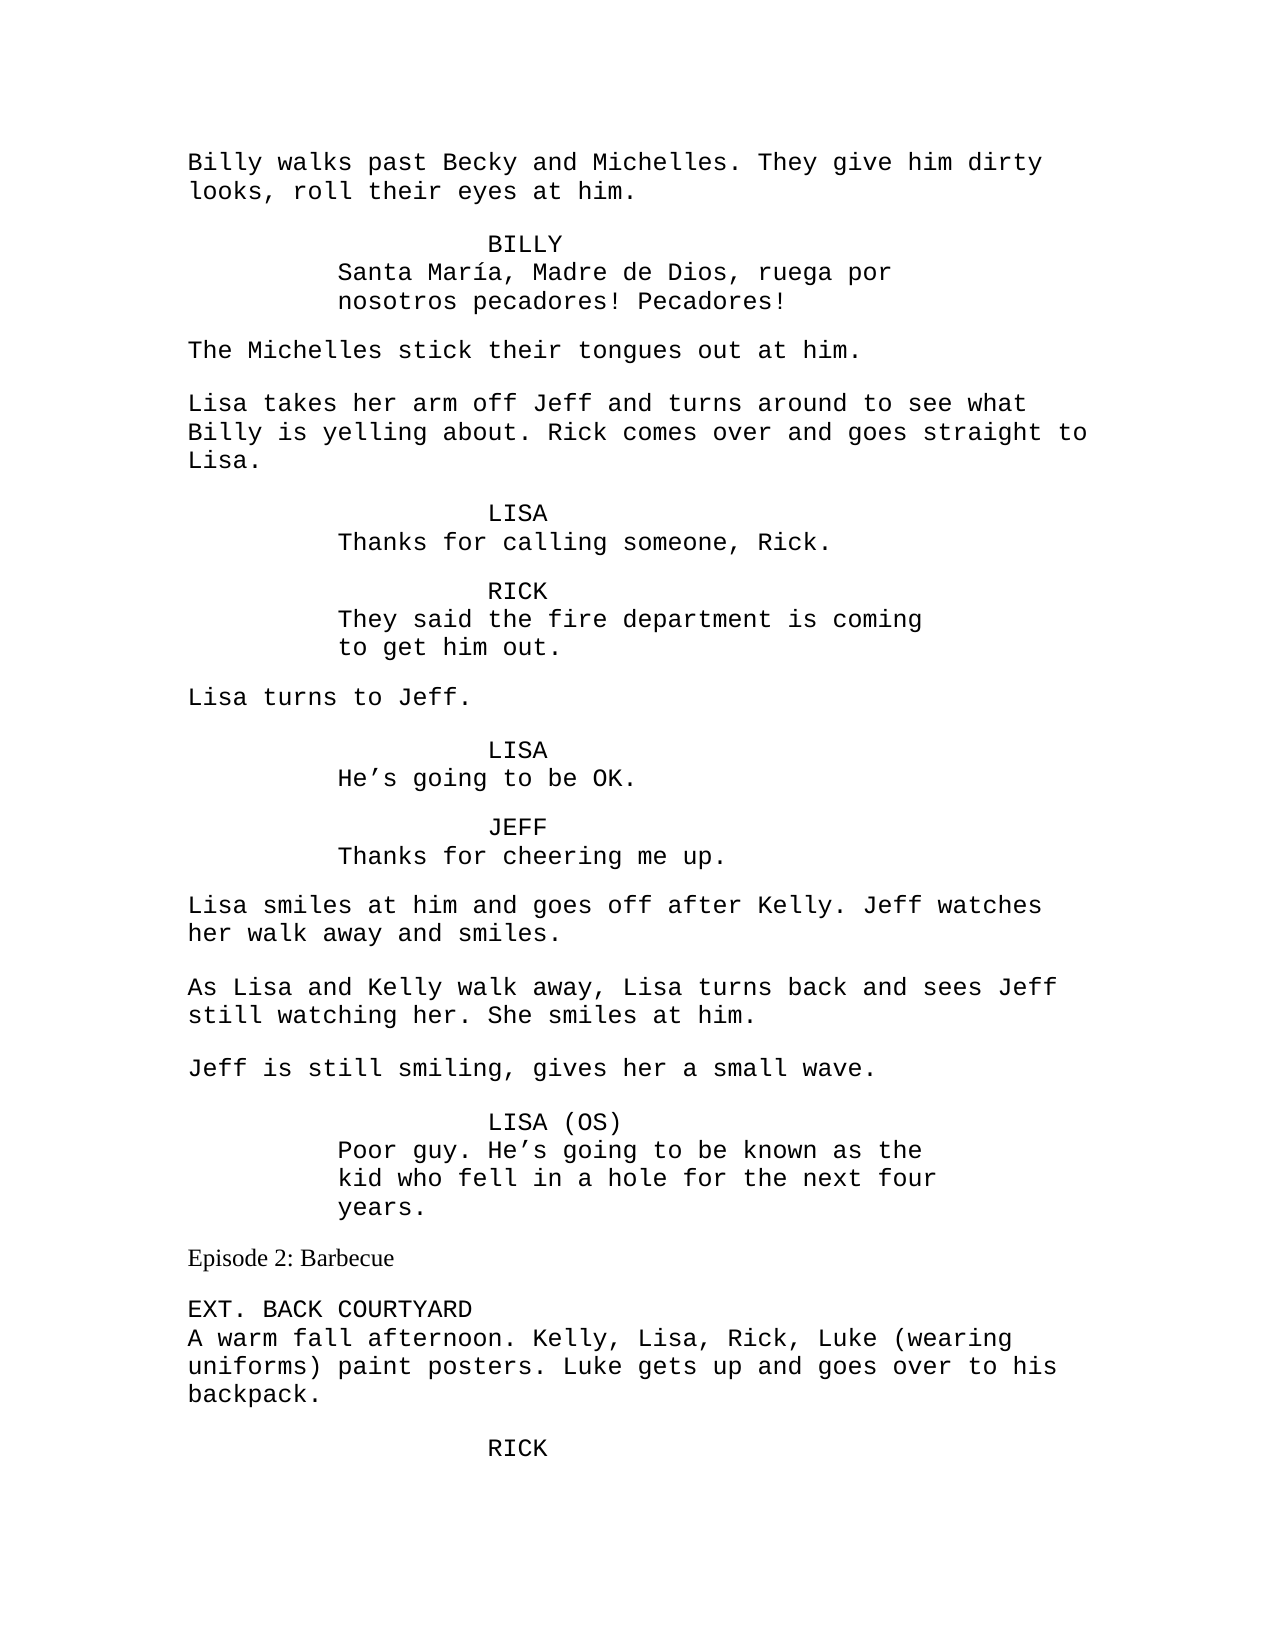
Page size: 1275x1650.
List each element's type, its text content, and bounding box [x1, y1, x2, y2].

subtitle Episode 2: Barbecue [187, 1243, 1087, 1272]
text Poor guy. He’s going to be known as the kid who fell in a hole for the next four years. [337, 1137, 937, 1222]
text BILLY [187, 232, 1087, 260]
subtitle EXT. BACK COURTYARD [187, 1297, 1087, 1325]
text Lisa smiles at him and goes off after Kelly. Jeff watches her walk away and smiles. [187, 892, 1087, 949]
text Santa María, Madre de Dios, ruega por nosotros pecadores! Pecadores! [337, 260, 937, 317]
text Thanks for calling someone, Rick. [337, 529, 937, 557]
text Lisa takes her arm off Jeff and turns around to see what Billy is yelling about. Rick comes over and goes straight to Lisa. [187, 391, 1087, 476]
text Billy walks past Becky and Michelles. They give him dirty looks, roll their eyes at him. [187, 150, 1087, 207]
text LISA [187, 501, 1087, 529]
text They said the fire department is coming to get him out. [337, 607, 937, 663]
text JEFF [187, 815, 1087, 843]
text LISA (OS) [187, 1109, 1087, 1137]
text A warm fall afternoon. Kelly, Lisa, Rick, Luke (wearing uniforms) paint posters. Luke gets up and goes over to his backpack. [187, 1325, 1087, 1410]
text As Lisa and Kelly walk away, Lisa turns back and sees Jeff still watching her. She smiles at him. [187, 974, 1087, 1031]
text Thanks for cheering me up. [337, 843, 937, 872]
text Lisa turns to Jeff. [187, 684, 1087, 712]
text He’s going to be OK. [337, 766, 937, 794]
text The Michelles stick their tongues out at him. [187, 337, 1087, 366]
text Jeff is still smiling, gives her a small wave. [187, 1056, 1087, 1084]
text RICK [187, 1435, 1087, 1464]
text LISA [187, 737, 1087, 766]
text RICK [187, 578, 1087, 607]
